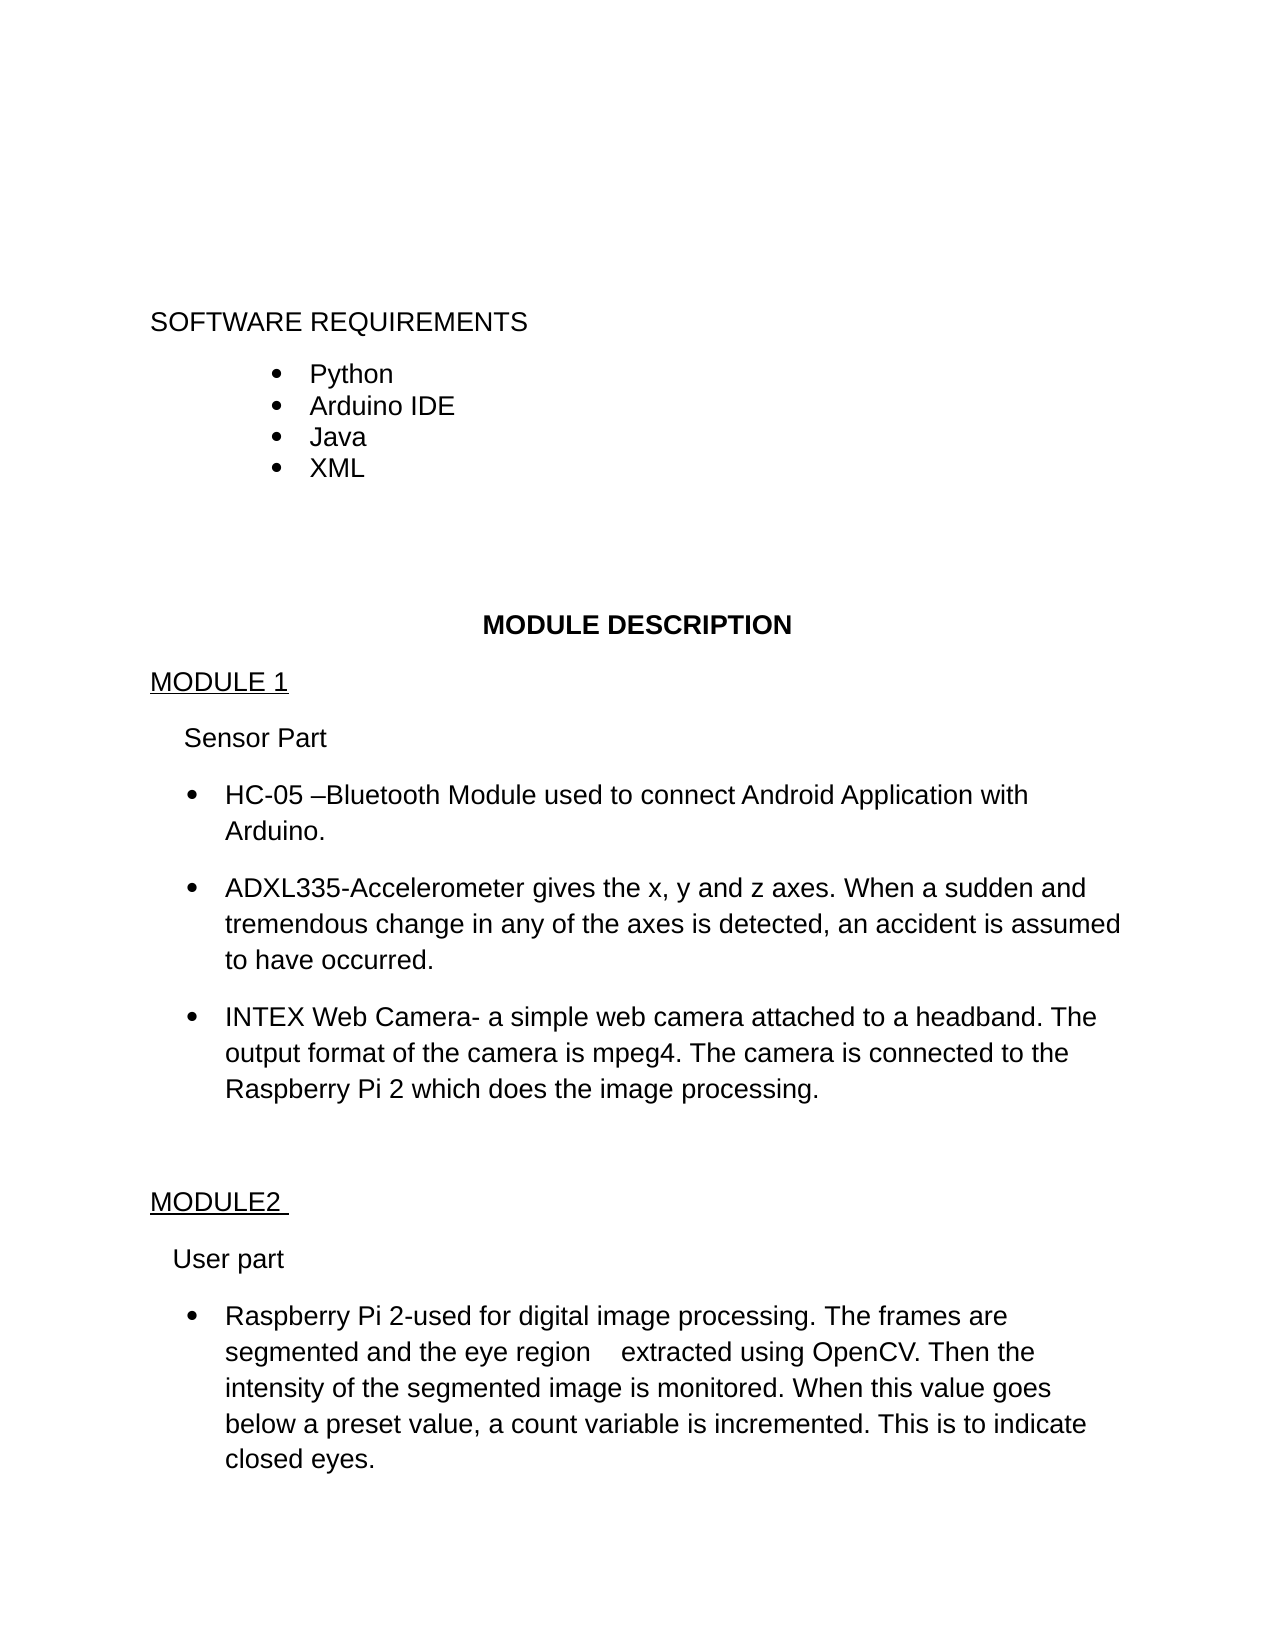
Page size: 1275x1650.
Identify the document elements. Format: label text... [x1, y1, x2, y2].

list Java [272, 421, 1125, 452]
list ADXL335-Accelerometer gives the x, y and z axes. When a sudden and tremendous change in any of the axes is detected, an accident is assumed to have occurred. [187, 872, 1125, 975]
text MODULE2 [150, 1186, 1125, 1217]
list Raspberry Pi 2-used for digital image processing. The frames are segmented and the eye region extracted using OpenCV. Then the intensity of the segmented image is monitored. When this value goes below a preset value, a count variable is incremented. This is to indicate closed eyes. [187, 1300, 1125, 1475]
list XML [272, 452, 1125, 484]
text MODULE 1 [150, 666, 1125, 697]
list INTEX Web Camera- a simple web camera attached to a headband. The output format of the camera is mpeg4. The camera is connected to the Raspberry Pi 2 which does the image processing. [187, 1001, 1125, 1104]
text SOFTWARE REQUIREMENTS [150, 306, 1125, 337]
list HC-05 –Bluetooth Module used to connect Android Application with Arduino. [187, 779, 1125, 846]
text User part [150, 1243, 1125, 1274]
list Arduino IDE [272, 390, 1125, 421]
list Python [272, 358, 1125, 390]
text MODULE DESCRIPTION [150, 609, 1125, 640]
text Sensor Part [169, 722, 1125, 753]
